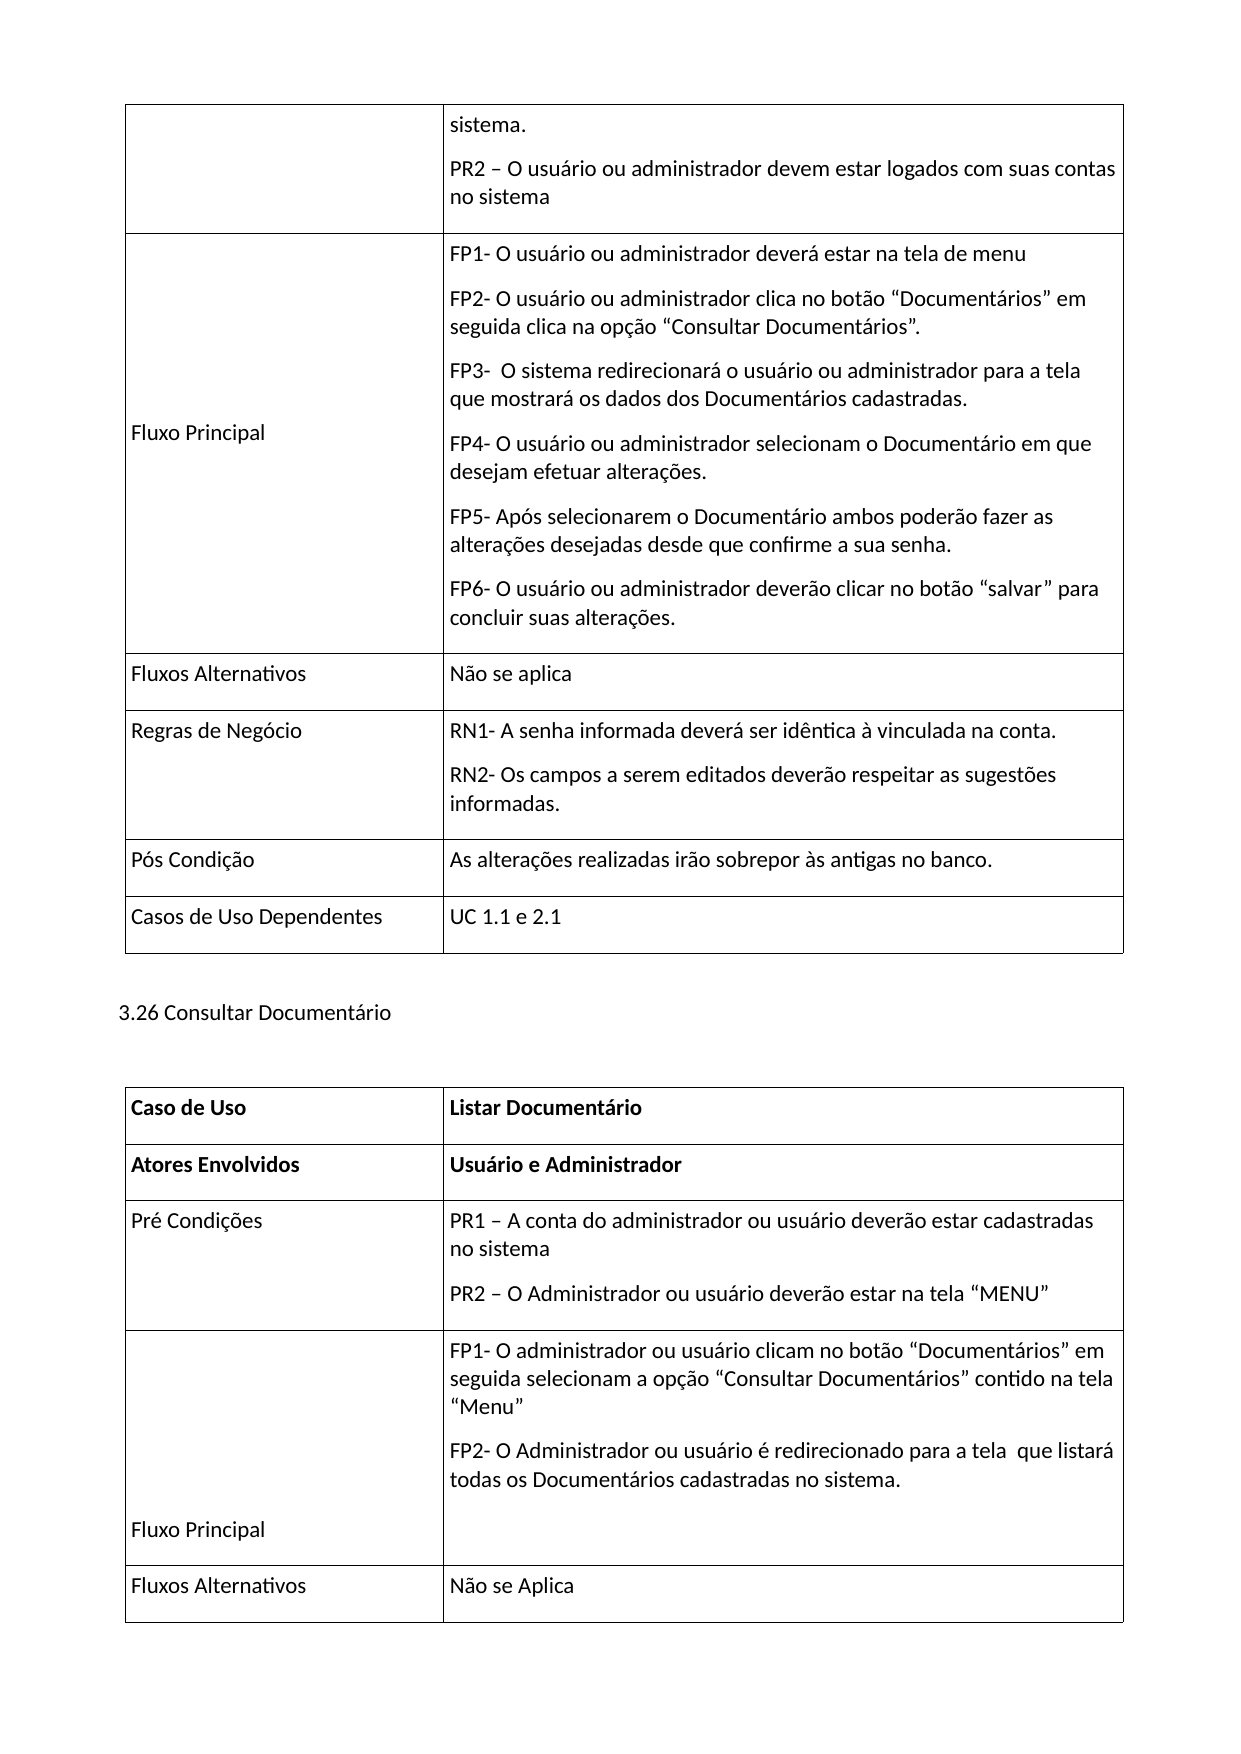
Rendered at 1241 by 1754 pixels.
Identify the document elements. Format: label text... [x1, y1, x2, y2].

table_cell PR1 – A conta do administrador ou usuário deverão estar cadastradas no sistema PR2 – O Administrador ou usuário deverão estar na tela “MENU” [444, 1201, 1123, 1330]
table_cell As alterações realizadas irão sobrepor às antigas no banco. [444, 840, 1123, 896]
table_cell Usuário e Administrador [444, 1145, 1123, 1200]
table_cell Fluxo Principal [126, 1331, 443, 1565]
table_cell sistema. PR2 – O usuário ou administrador devem estar logados com suas contas no sistema [444, 105, 1123, 233]
table_cell Regras de Negócio [126, 711, 443, 839]
table_cell Fluxo Principal [126, 234, 443, 653]
table_cell UC 1.1 e 2.1 [444, 897, 1123, 952]
table_cell Pós Condição [126, 840, 443, 896]
table_cell Não se aplica [444, 654, 1123, 710]
table_cell Atores Envolvidos [126, 1145, 443, 1200]
table_cell FP1- O usuário ou administrador deverá estar na tela de menu FP2- O usuário ou administrador clica no botão “Documentários” em seguida clica na opção “Consultar Documentários”. FP3- O sistema redirecionará o usuário ou administrador para a tela que mostrará os dados dos Documentários cadastradas. FP4- O usuário ou administrador selecionam o Documentário em que desejam efetuar alterações. FP5- Após selecionarem o Documentário ambos poderão fazer as alterações desejadas desde que confirme a sua senha. FP6- O usuário ou administrador deverão clicar no botão “salvar” para concluir suas alterações. [444, 234, 1123, 653]
table_cell Não se Aplica [444, 1566, 1123, 1622]
table_cell Casos de Uso Dependentes [126, 897, 443, 952]
table_header Listar Documentário [444, 1088, 1123, 1144]
table_cell Pré Condições [126, 1201, 443, 1330]
table_cell RN1- A senha informada deverá ser idêntica à vinculada na conta. RN2- Os campos a serem editados deverão respeitar as sugestões informadas. [444, 711, 1123, 839]
table_cell [126, 105, 443, 233]
table_cell FP1- O administrador ou usuário clicam no botão “Documentários” em seguida selecionam a opção “Consultar Documentários” contido na tela “Menu” FP2- O Administrador ou usuário é redirecionado para a tela que listará todas os Documentários cadastradas no sistema. [444, 1331, 1123, 1565]
table_cell Fluxos Alternativos [126, 1566, 443, 1622]
subtitle 3.26 Consultar Documentário [118, 998, 1122, 1026]
table_header Caso de Uso [126, 1088, 443, 1144]
table_cell Fluxos Alternativos [126, 654, 443, 710]
